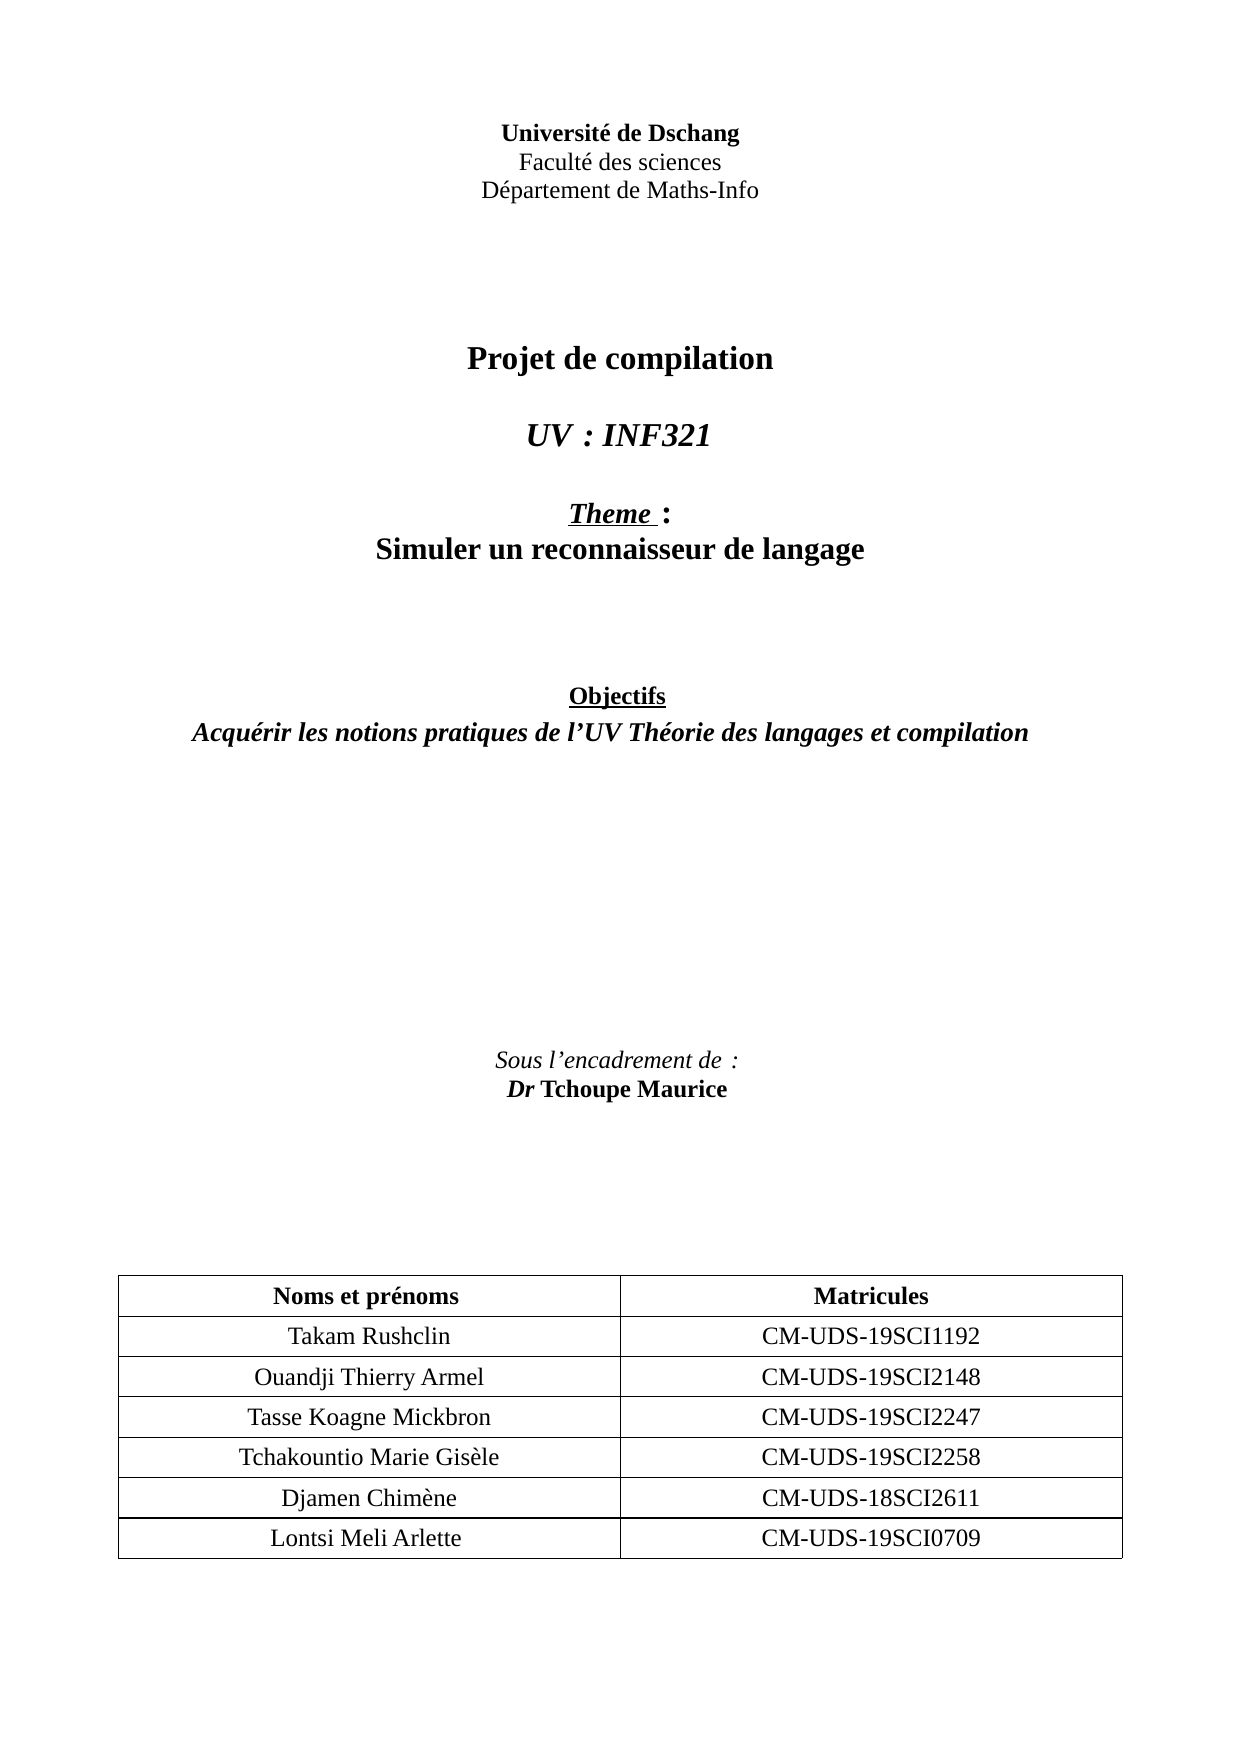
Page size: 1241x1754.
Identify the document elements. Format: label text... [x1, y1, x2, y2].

text Projet de compilation [118, 338, 1122, 377]
text Université de Dschang [118, 118, 1122, 147]
text Département de Maths-Info [118, 176, 1122, 204]
table_header CM-UDS-18SCI2611 [621, 1478, 1122, 1517]
text Theme : [118, 492, 1122, 530]
text Faculté des sciences [118, 147, 1122, 176]
text Simuler un reconnaisseur de langage [118, 530, 1122, 566]
table_cell Ouandji Thierry Armel [119, 1357, 620, 1396]
text Objectifs [118, 681, 1122, 710]
table_header CM-UDS-19SCI0709 [621, 1519, 1122, 1558]
table_header Noms et prénoms [119, 1276, 620, 1316]
text UV : INF321 [118, 415, 1122, 453]
table_header Lontsi Meli Arlette [119, 1519, 620, 1558]
text Sous l’encadrement de : [118, 1045, 1122, 1074]
table_cell Tasse Koagne Mickbron [119, 1397, 620, 1437]
table_header Matricules [621, 1276, 1122, 1316]
text Dr Tchoupe Maurice [118, 1074, 1122, 1103]
table_header Djamen Chimène [119, 1478, 620, 1517]
table_cell CM-UDS-19SCI2258 [621, 1438, 1122, 1477]
table_cell CM-UDS-19SCI2148 [621, 1357, 1122, 1396]
table_cell CM-UDS-19SCI2247 [621, 1397, 1122, 1437]
table_cell Takam Rushclin [119, 1317, 620, 1356]
table_cell Tchakountio Marie Gisèle [119, 1438, 620, 1477]
table_cell CM-UDS-19SCI1192 [621, 1317, 1122, 1356]
text Acquérir les notions pratiques de l’UV Théorie des langages et compilation [118, 710, 1122, 748]
